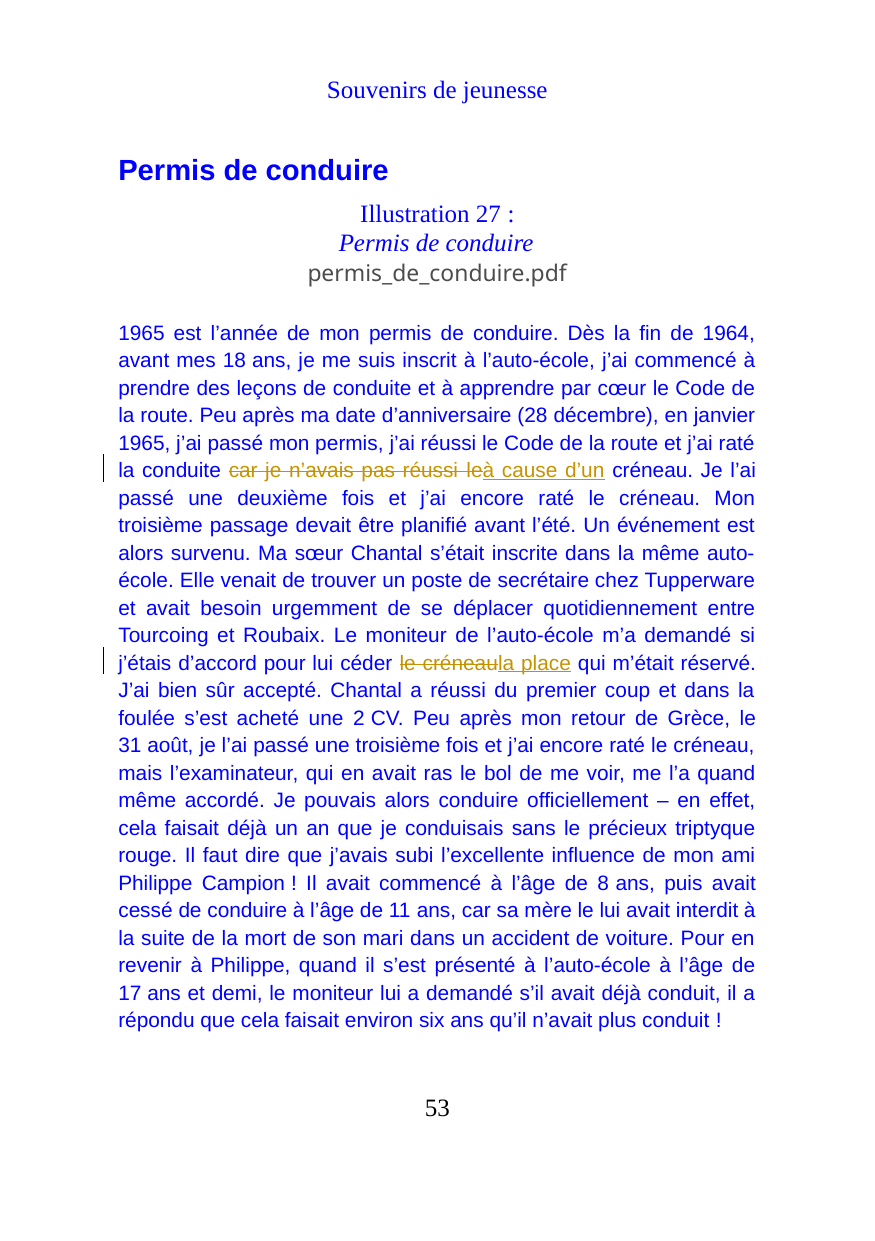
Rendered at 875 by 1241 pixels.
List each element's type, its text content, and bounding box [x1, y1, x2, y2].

text Illustration 27 : [118, 199, 756, 228]
text Permis de conduire [118, 228, 756, 257]
subtitle Permis de conduire [118, 153, 756, 187]
text permis_de_conduire.pdf [118, 257, 756, 288]
text 1965 est l’année de mon permis de conduire. Dès la fin de 1964, avant mes 18 ans, je me suis inscrit à l’auto-école, j’ai commencé à prendre des leçons de conduite et à apprendre par cœur le Code de la route. Peu après ma date d’anniversaire (28 décembre), en janvier 1965, j’ai passé mon permis, j’ai réussi le Code de la route et j’ai raté la conduite à cause d’un créneau. Je l’ai passé une deuxième fois et j’ai encore raté le créneau. Mon troisième passage devait être planifié avant l’été. Un événement est alors survenu. Ma sœur Chantal s’était inscrite dans la même auto-école. Elle venait de trouver un poste de secrétaire chez Tupperware et avait besoin urgemment de se déplacer quotidiennement entre Tourcoing et Roubaix. Le moniteur de l’auto-école m’a demandé si j’étais d’accord pour lui céder la place qui m’était réservé. J’ai bien sûr accepté. Chantal a réussi du premier coup et dans la foulée s’est acheté une 2 CV. Peu après mon retour de Grèce, le 31 août, je l’ai passé une troisième fois et j’ai encore raté le créneau, mais l’examinateur, qui en avait ras le bol de me voir, me l’a quand même accordé. Je pouvais alors conduire officiellement – en effet, cela faisait déjà un an que je conduisais sans le précieux triptyque rouge. Il faut dire que j’avais subi l’excellente influence de mon ami Philippe Campion ! Il avait commencé à l’âge de 8 ans, puis avait cessé de conduire à l’âge de 11 ans, car sa mère le lui avait interdit à la suite de la mort de son mari dans un accident de voiture. Pour en revenir à Philippe, quand il s’est présenté à l’auto-école à l’âge de 17 ans et demi, le moniteur lui a demandé s’il avait déjà conduit, il a répondu que cela faisait environ six ans qu’il n’avait plus conduit ! [118, 320, 756, 1032]
